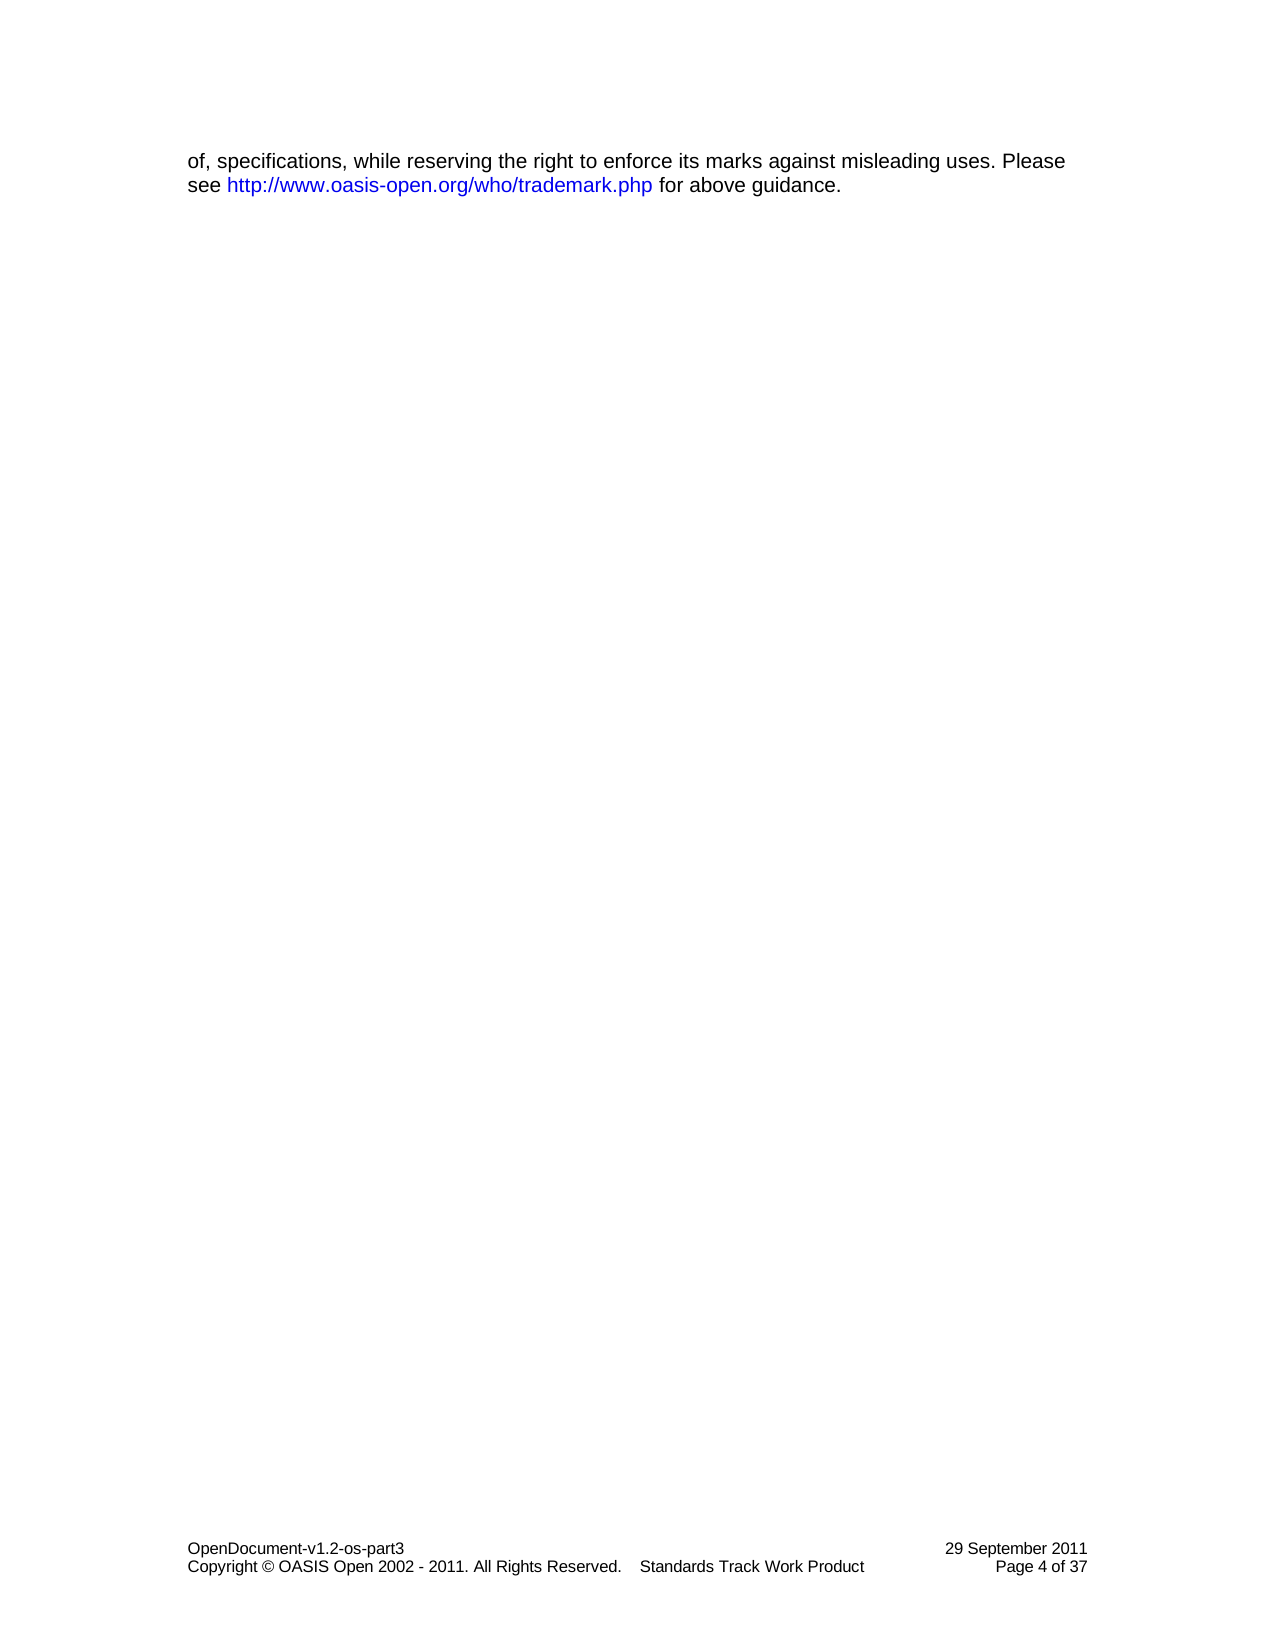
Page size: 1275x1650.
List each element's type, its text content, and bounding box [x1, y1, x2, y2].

text of, specifications, while reserving the right to enforce its marks against misleading uses. Please see http://www.oasis-open.org/who/trademark.php for above guidance. [187, 150, 1088, 197]
